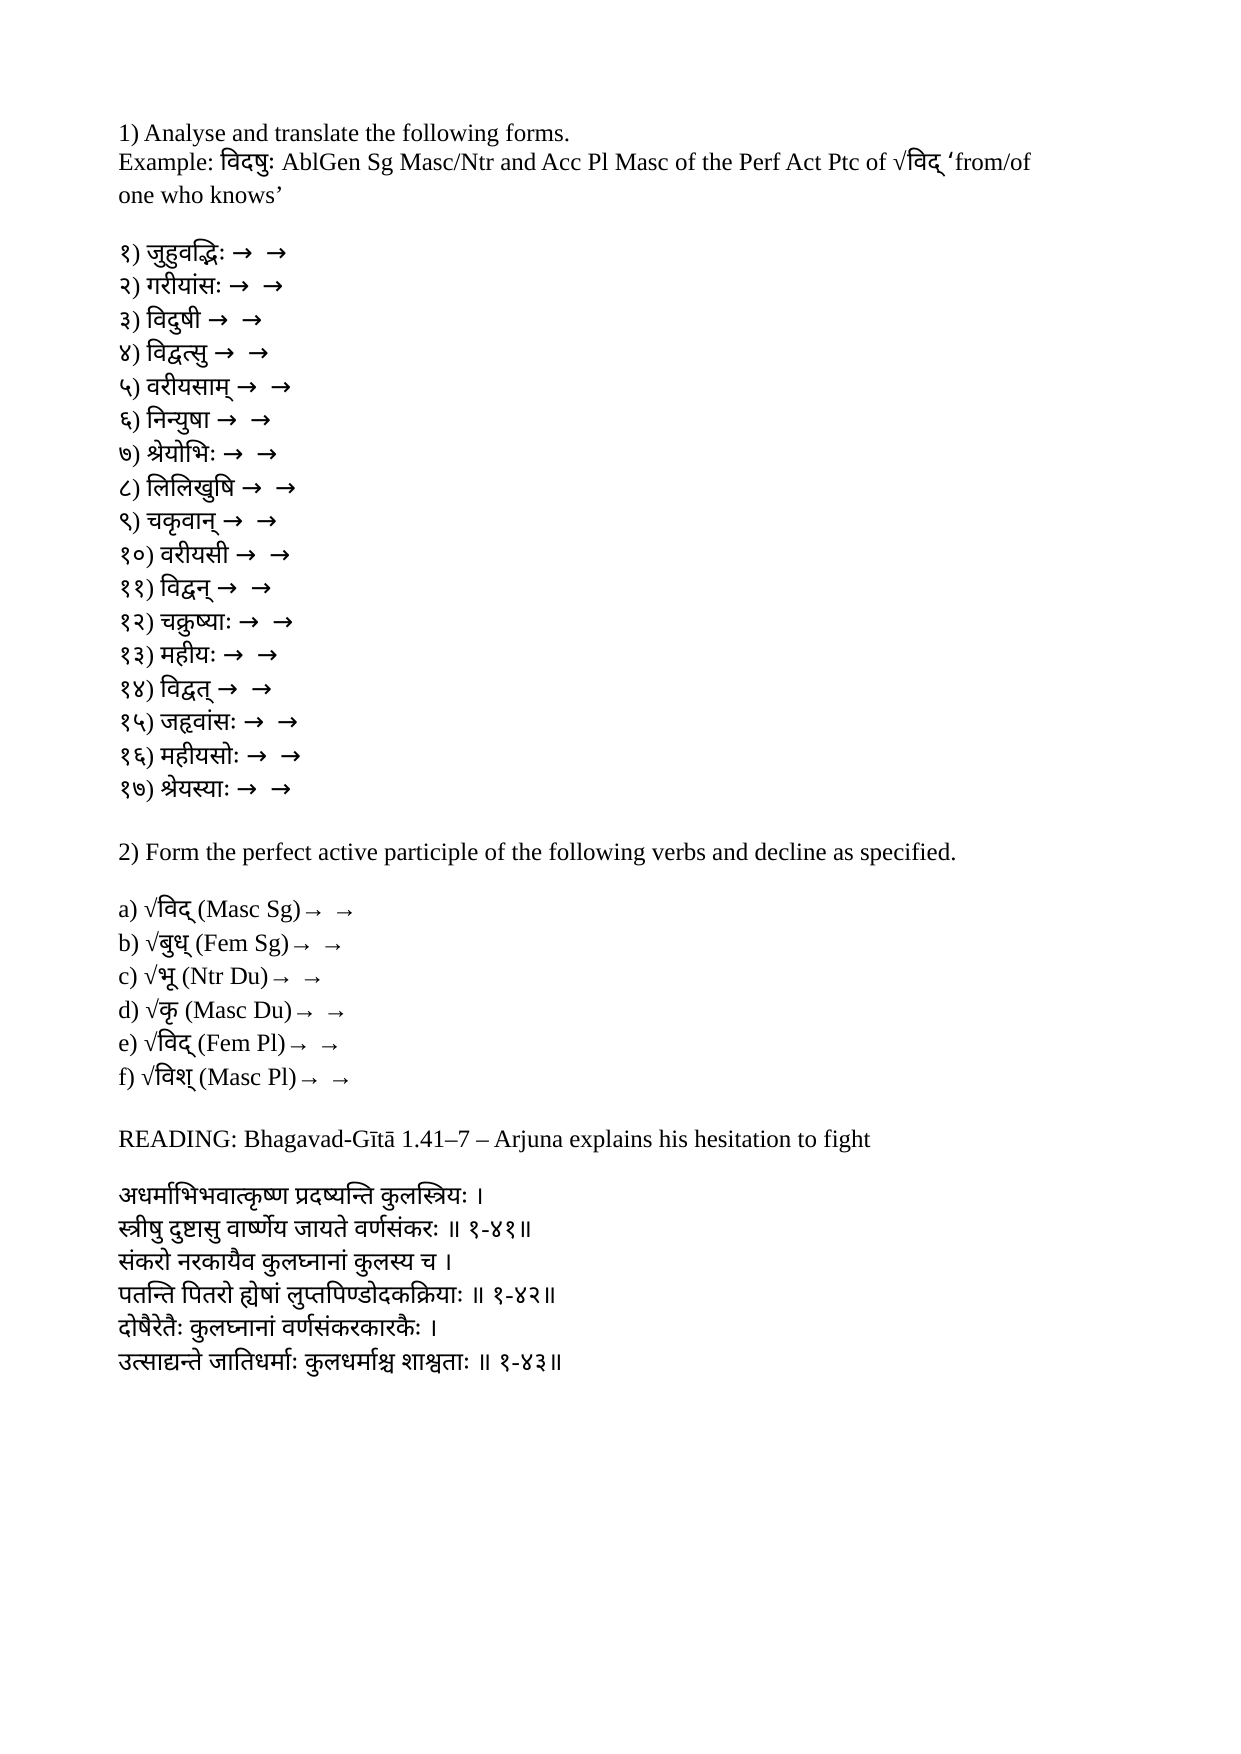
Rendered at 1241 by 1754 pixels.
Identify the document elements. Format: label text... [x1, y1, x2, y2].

text 2) Form the perfect active participle of the following verbs and decline as specified. [118, 837, 1122, 866]
text ११) विद्वन् → → [118, 573, 1122, 607]
text संकरो नरकायैव कुलघ्नानां कुलस्य च । [118, 1248, 1122, 1281]
text दोषैरेतैः कुलघ्नानां वर्णसंकरकारकैः । [118, 1314, 1122, 1347]
text READING: Bhagavad-Gītā 1.41–7 – Arjuna explains his hesitation to fight [118, 1124, 1122, 1153]
text ९) चकृवान् → → [118, 506, 1122, 540]
text e) √विद् (Fem Pl)→ → [118, 1028, 1122, 1062]
text ६) निन्युषा → → [118, 406, 1122, 439]
text अधर्माभिभवात्कृष्ण प्रदष्यन्ति कुलस्त्रियः । [118, 1182, 1122, 1214]
text Example: विदषुः AblGen Sg Masc/Ntr and Acc Pl Masc of the Perf Act Ptc of √विद् ‘from/of [118, 147, 1122, 180]
text उत्साद्यन्ते जातिधर्माः कुलधर्माश्च शाश्वताः ॥ १-४३॥ [118, 1347, 1122, 1380]
text १३) महीयः → → [118, 640, 1122, 674]
text १४) विद्वत् → → [118, 674, 1122, 707]
text २) गरीयांसः → → [118, 271, 1122, 305]
text 1) Analyse and translate the following forms. [118, 118, 1122, 147]
text स्त्रीषु दुष्टासु वार्ष्णेय जायते वर्णसंकरः ॥ १-४१॥ [118, 1214, 1122, 1248]
text d) √कृ (Masc Du)→ → [118, 995, 1122, 1028]
text c) √भू (Ntr Du)→ → [118, 961, 1122, 995]
text f) √विश् (Masc Pl)→ → [118, 1062, 1122, 1096]
text ७) श्रेयोभिः → → [118, 439, 1122, 473]
text ८) लिलिखुषि → → [118, 473, 1122, 506]
text a) √विद् (Masc Sg)→ → [118, 894, 1122, 928]
text b) √बुध् (Fem Sg)→ → [118, 928, 1122, 961]
text पतन्ति पितरो ह्येषां लुप्तपिण्डोदकक्रियाः ॥ १-४२॥ [118, 1281, 1122, 1314]
text ५) वरीयसाम् → → [118, 372, 1122, 406]
text १५) जहृवांसः → → [118, 707, 1122, 741]
text १०) वरीयसी → → [118, 540, 1122, 573]
text १२) चक्रुष्याः → → [118, 607, 1122, 640]
text one who knows’ [118, 180, 1122, 209]
text १६) महीयसोः → → [118, 741, 1122, 774]
text ३) विदुषी → → [118, 305, 1122, 338]
text १७) श्रेयस्याः → → [118, 774, 1122, 808]
text ४) विद्वत्सु → → [118, 338, 1122, 372]
text १) जुहुवद्भिः → → [118, 238, 1122, 271]
